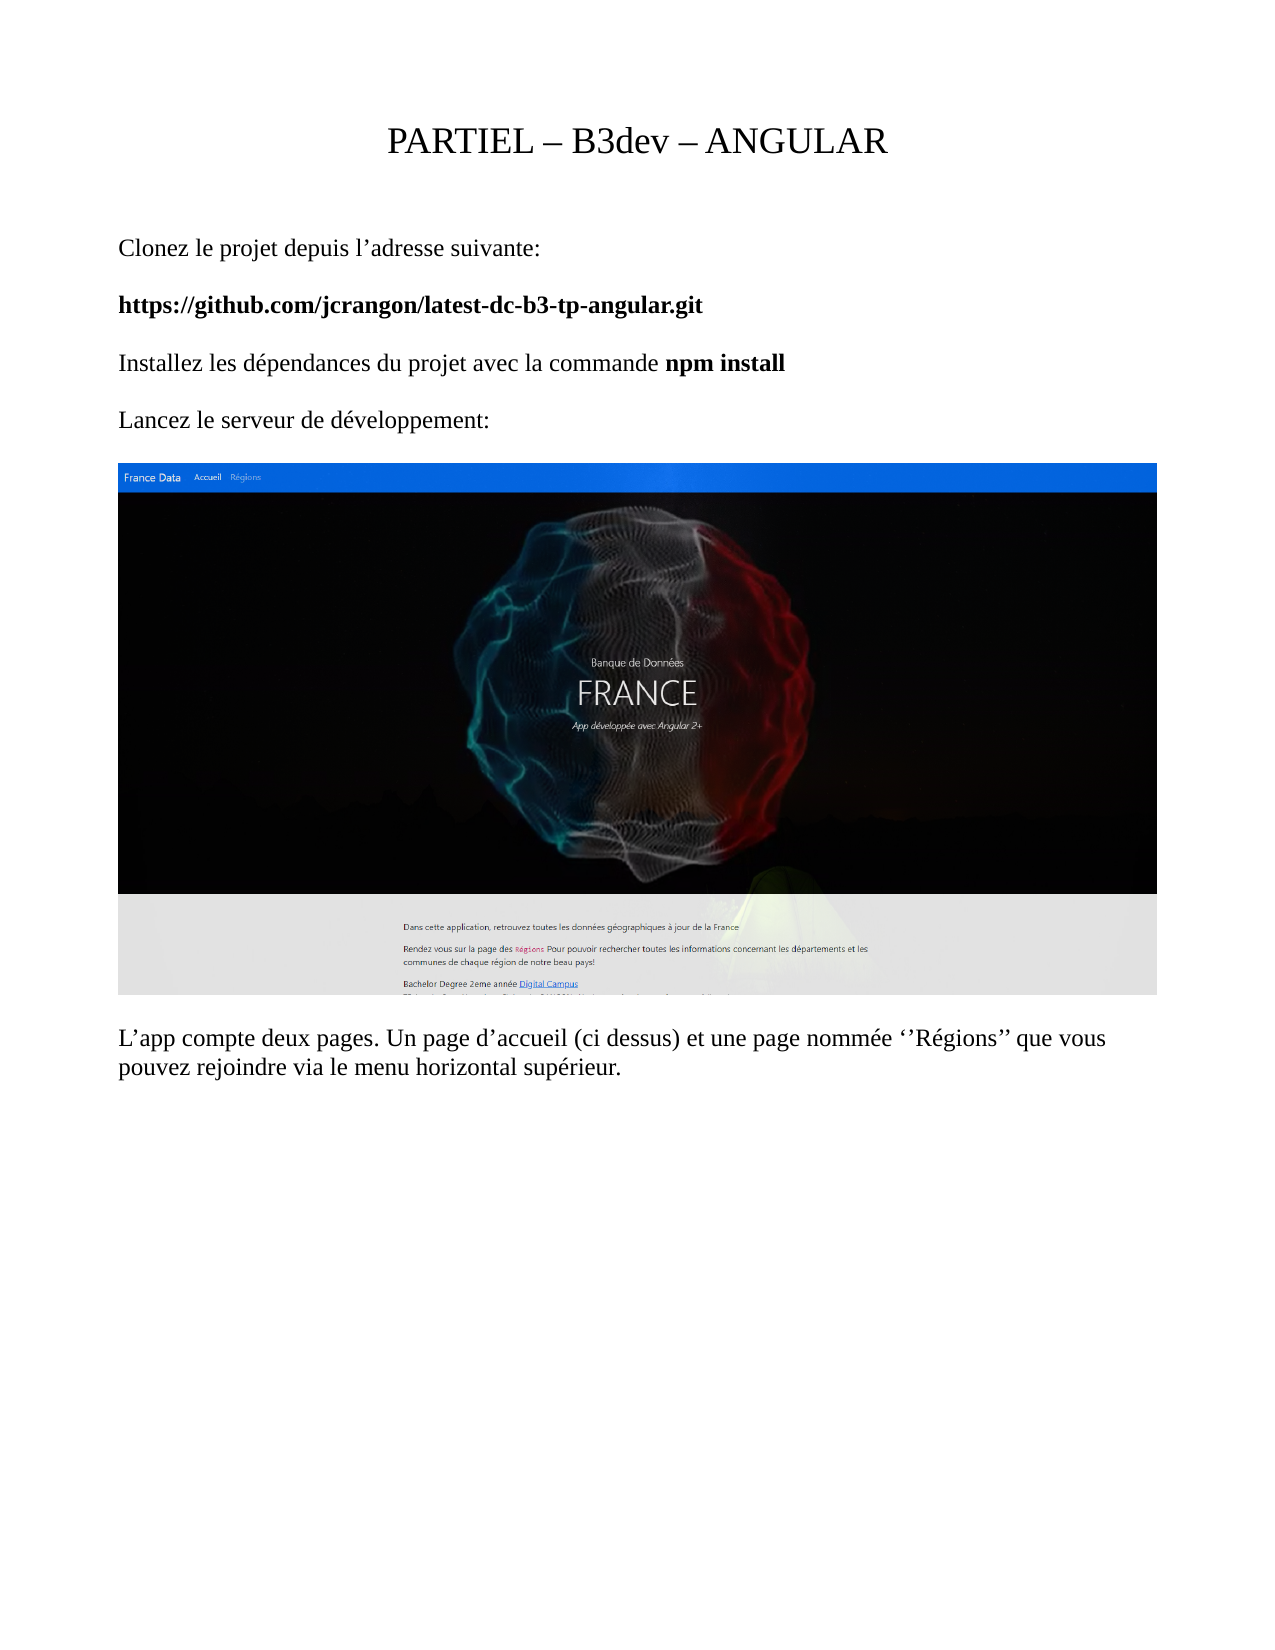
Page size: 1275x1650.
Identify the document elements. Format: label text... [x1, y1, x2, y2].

picture [118, 463, 1157, 995]
text Clonez le projet depuis l’adresse suivante: [118, 233, 1157, 262]
text L’app compte deux pages. Un page d’accueil (ci dessus) et une page nommée ‘’Régions’’ que vous pouvez rejoindre via le menu horizontal supérieur. [118, 1023, 1157, 1081]
text https://github.com/jcrangon/latest-dc-b3-tp-angular.git [118, 291, 1157, 319]
text PARTIEL – B3dev – ANGULAR [118, 118, 1157, 161]
text Lancez le serveur de développement: [118, 406, 1157, 434]
text Installez les dépendances du projet avec la commande npm install [118, 348, 1157, 377]
